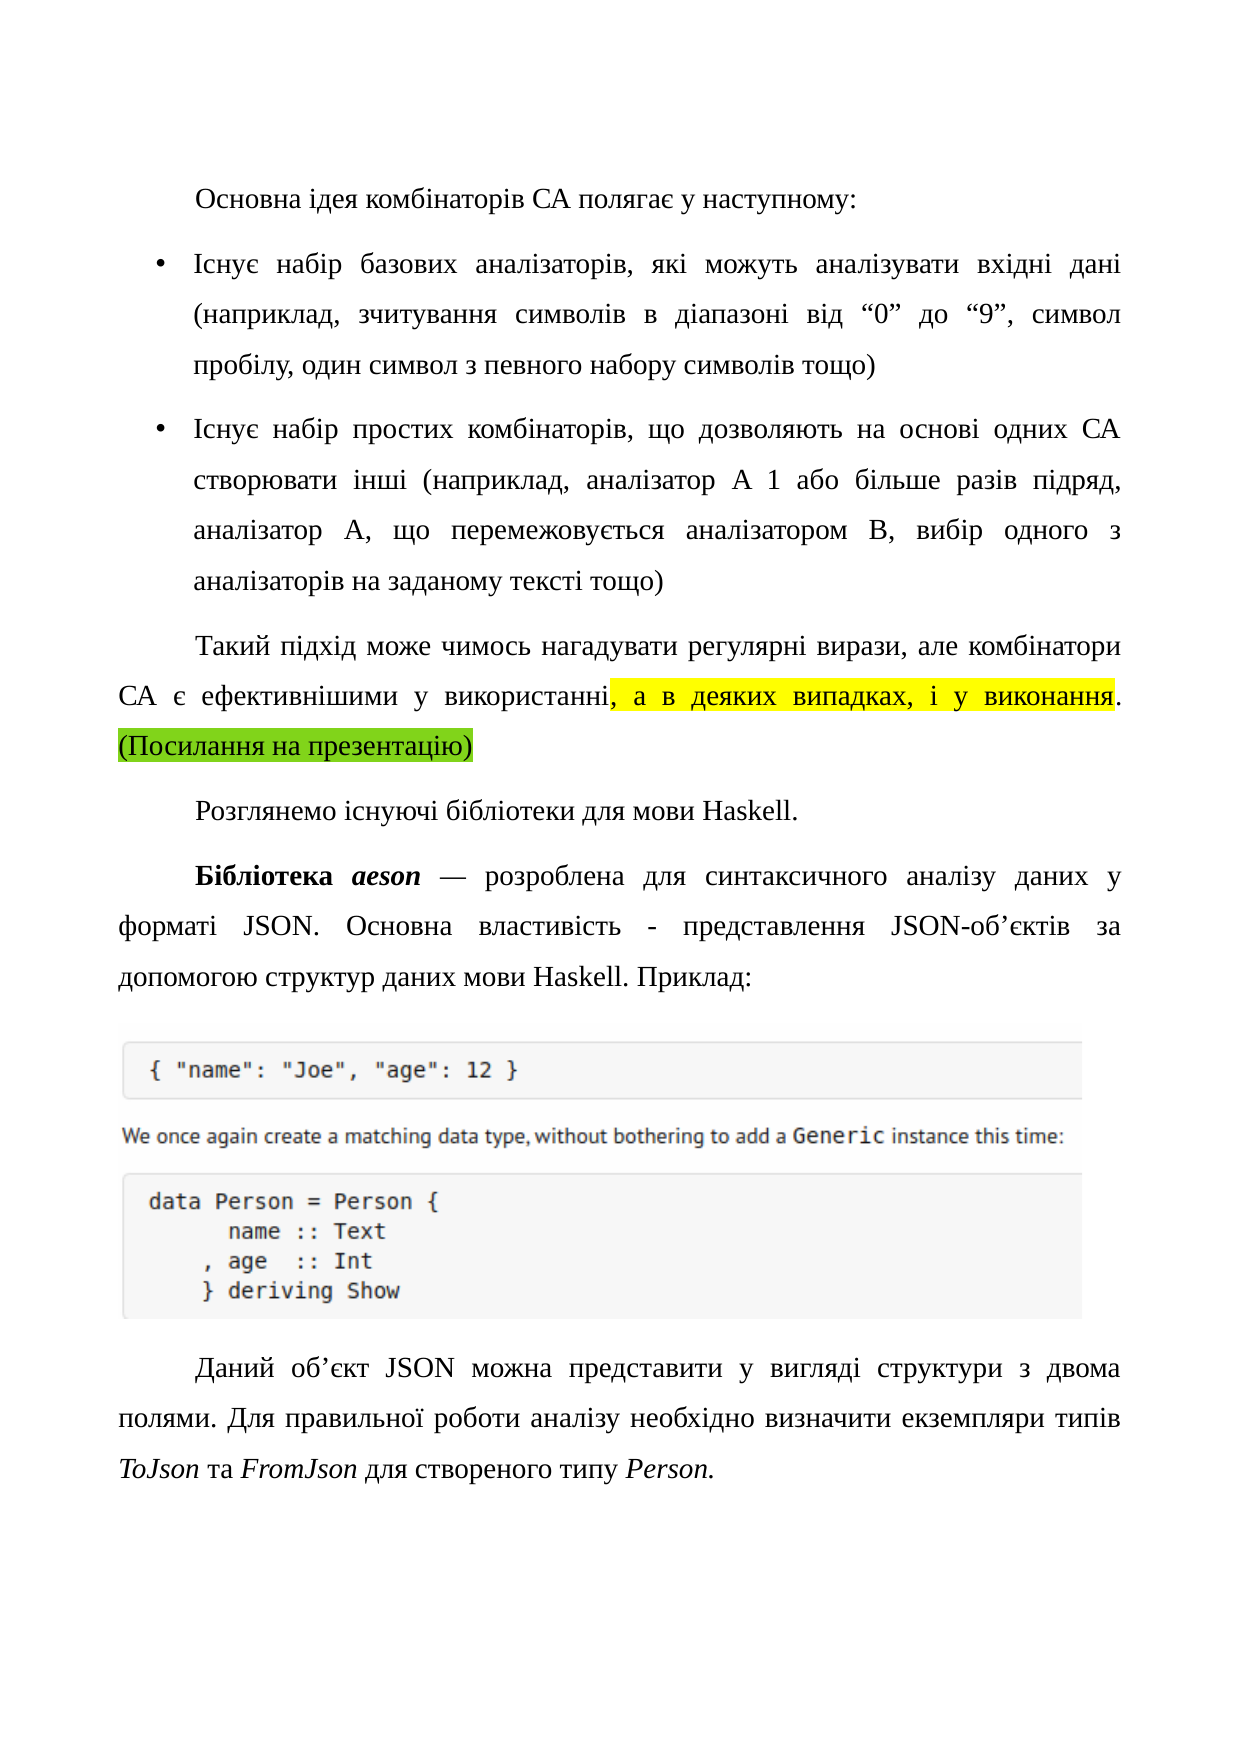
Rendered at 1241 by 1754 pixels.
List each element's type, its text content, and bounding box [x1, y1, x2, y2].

text Бібліотека aeson — розроблена для синтаксичного аналізу даних у форматі JSON. Основна властивість - представлення JSON-об’єктів за допомогою структур даних мови Haskell. Приклад: [118, 858, 1122, 992]
picture [118, 1023, 1083, 1319]
text Розглянемо існуючі бібліотеки для мови Haskell. [118, 793, 1122, 827]
text Такий підхід може чимось нагадувати регулярні вирази, але комбінатори СА є ефективнішими у використанні, а в деяких випадках, і у виконання. (Посилання на презентацію) [118, 628, 1122, 762]
list Існує набір простих комбінаторів, що дозволяють на основі одних СА створювати інші (наприклад, аналізатор A 1 або більше разів підряд, аналізатор А, що перемежовується аналізатором B, вибір одного з аналізаторів на заданому тексті тощо) [156, 412, 1122, 596]
text Даний об’єкт JSON можна представити у вигляді структури з двома полями. Для правильної роботи аналізу необхідно визначити екземпляри типів ToJson та FromJson для створеного типу Person. [118, 1350, 1122, 1484]
text Основна ідея комбінаторів СА полягає у наступному: [118, 181, 1122, 215]
list Існує набір базових аналізаторів, які можуть аналізувати вхідні дані (наприклад, зчитування символів в діапазоні від “0” до “9”, символ пробілу, один символ з певного набору символів тощо) [156, 246, 1122, 380]
